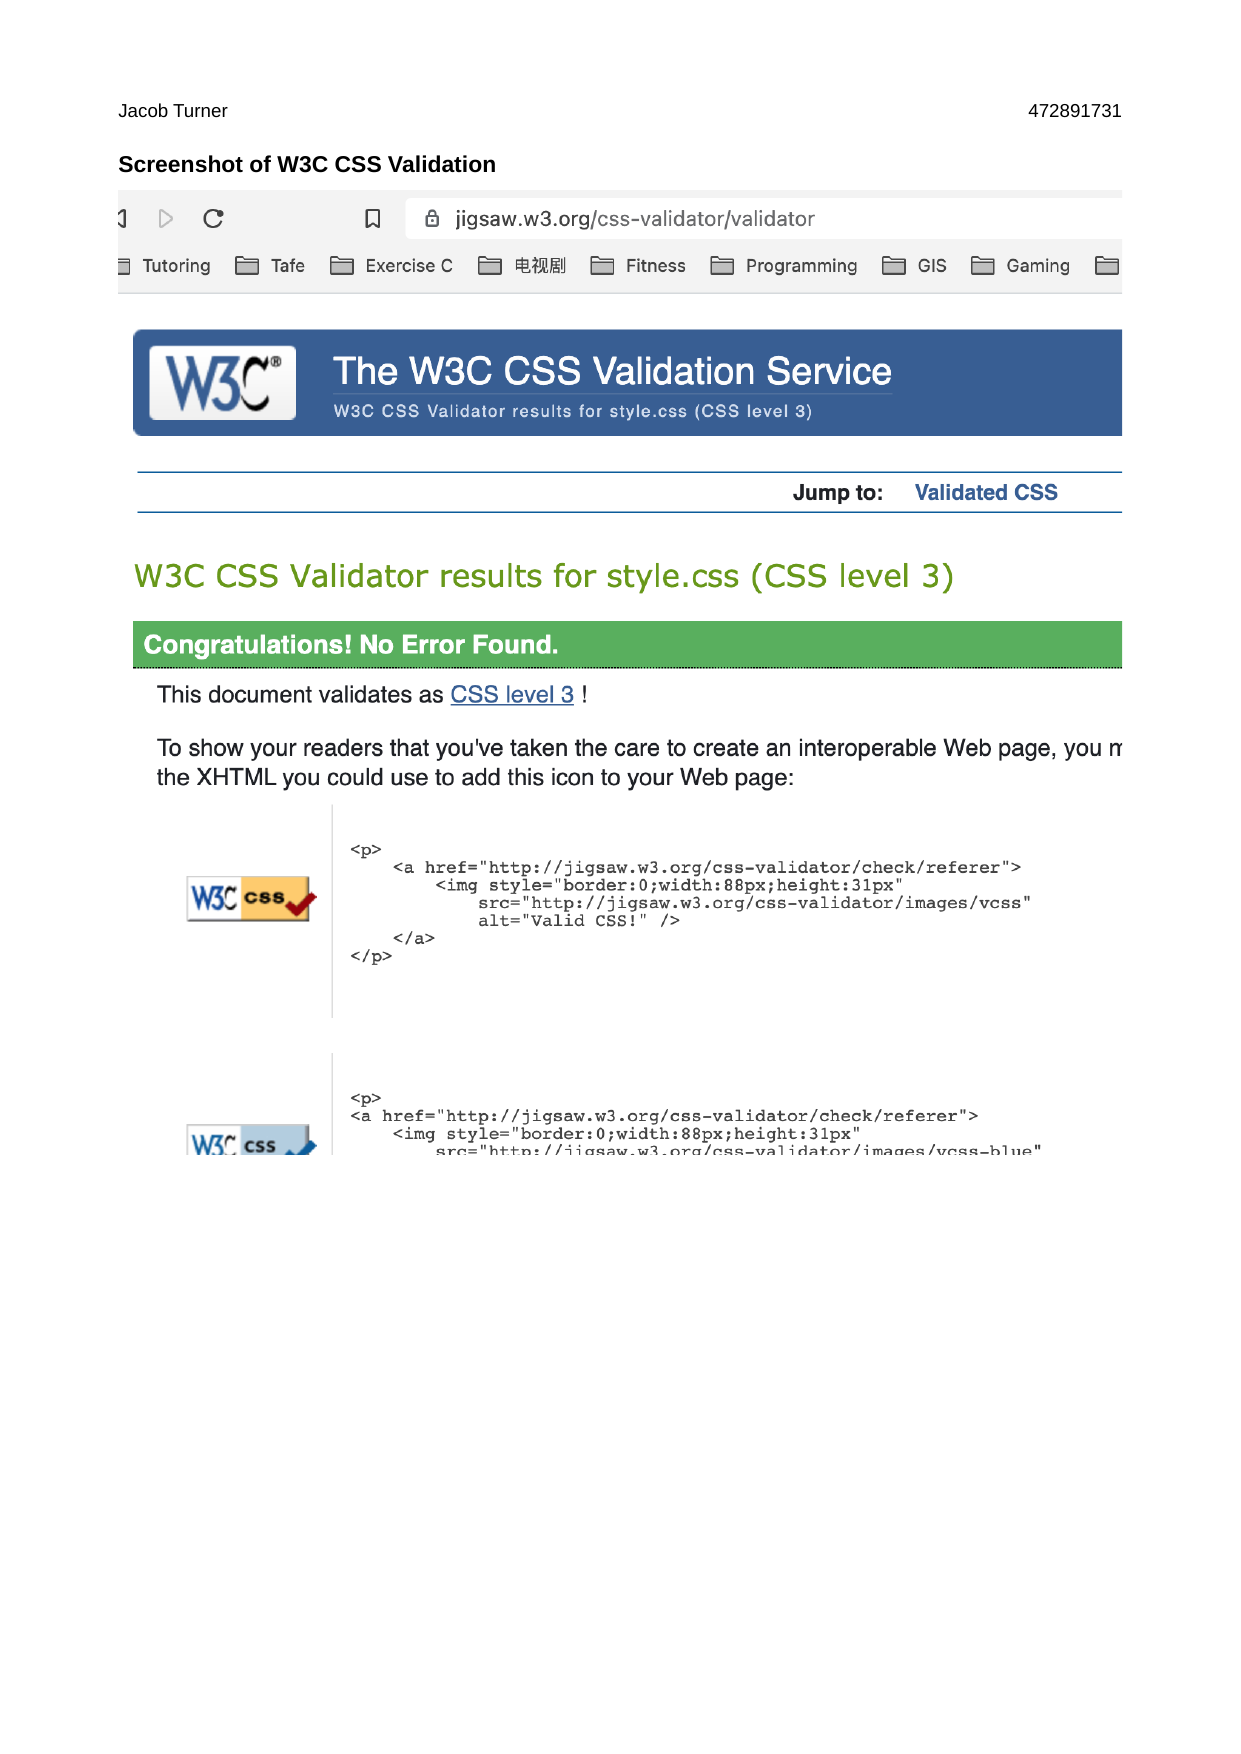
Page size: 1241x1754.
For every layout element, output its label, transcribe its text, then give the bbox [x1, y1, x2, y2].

text Screenshot of W3C CSS Validation [118, 151, 1122, 177]
picture [118, 190, 1123, 1155]
